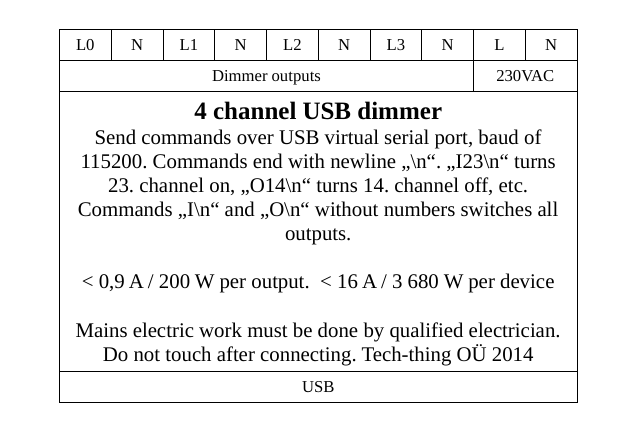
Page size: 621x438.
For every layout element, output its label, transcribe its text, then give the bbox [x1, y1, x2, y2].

table_header N [112, 30, 163, 60]
table_header L0 [60, 30, 111, 60]
table_cell Dimmer outputs [60, 61, 473, 91]
table_cell 4 channel USB dimmer Send commands over USB virtual serial port, baud of 115200. Commands end with newline „\n“. „I23\n“ turns 23. channel on, „O14\n“ turns 14. channel off, etc. Commands „I\n“ and „O\n“ without numbers switches all outputs. < 0,9 A / 200 W per output. < 16 A / 3 680 W per device Mains electric work must be done by qualified electrician. Do not touch after connecting. Tech-thing OÜ 2014 [60, 92, 577, 371]
table_header L [474, 30, 525, 60]
table_cell 230VAC [474, 61, 577, 91]
table_header N [526, 30, 577, 60]
table_header L3 [371, 30, 421, 60]
table_header N [319, 30, 370, 60]
table_header L2 [267, 30, 318, 60]
table_header L1 [164, 30, 214, 60]
table_header N [422, 30, 473, 60]
table_cell USB [60, 372, 577, 402]
table_header N [215, 30, 266, 60]
